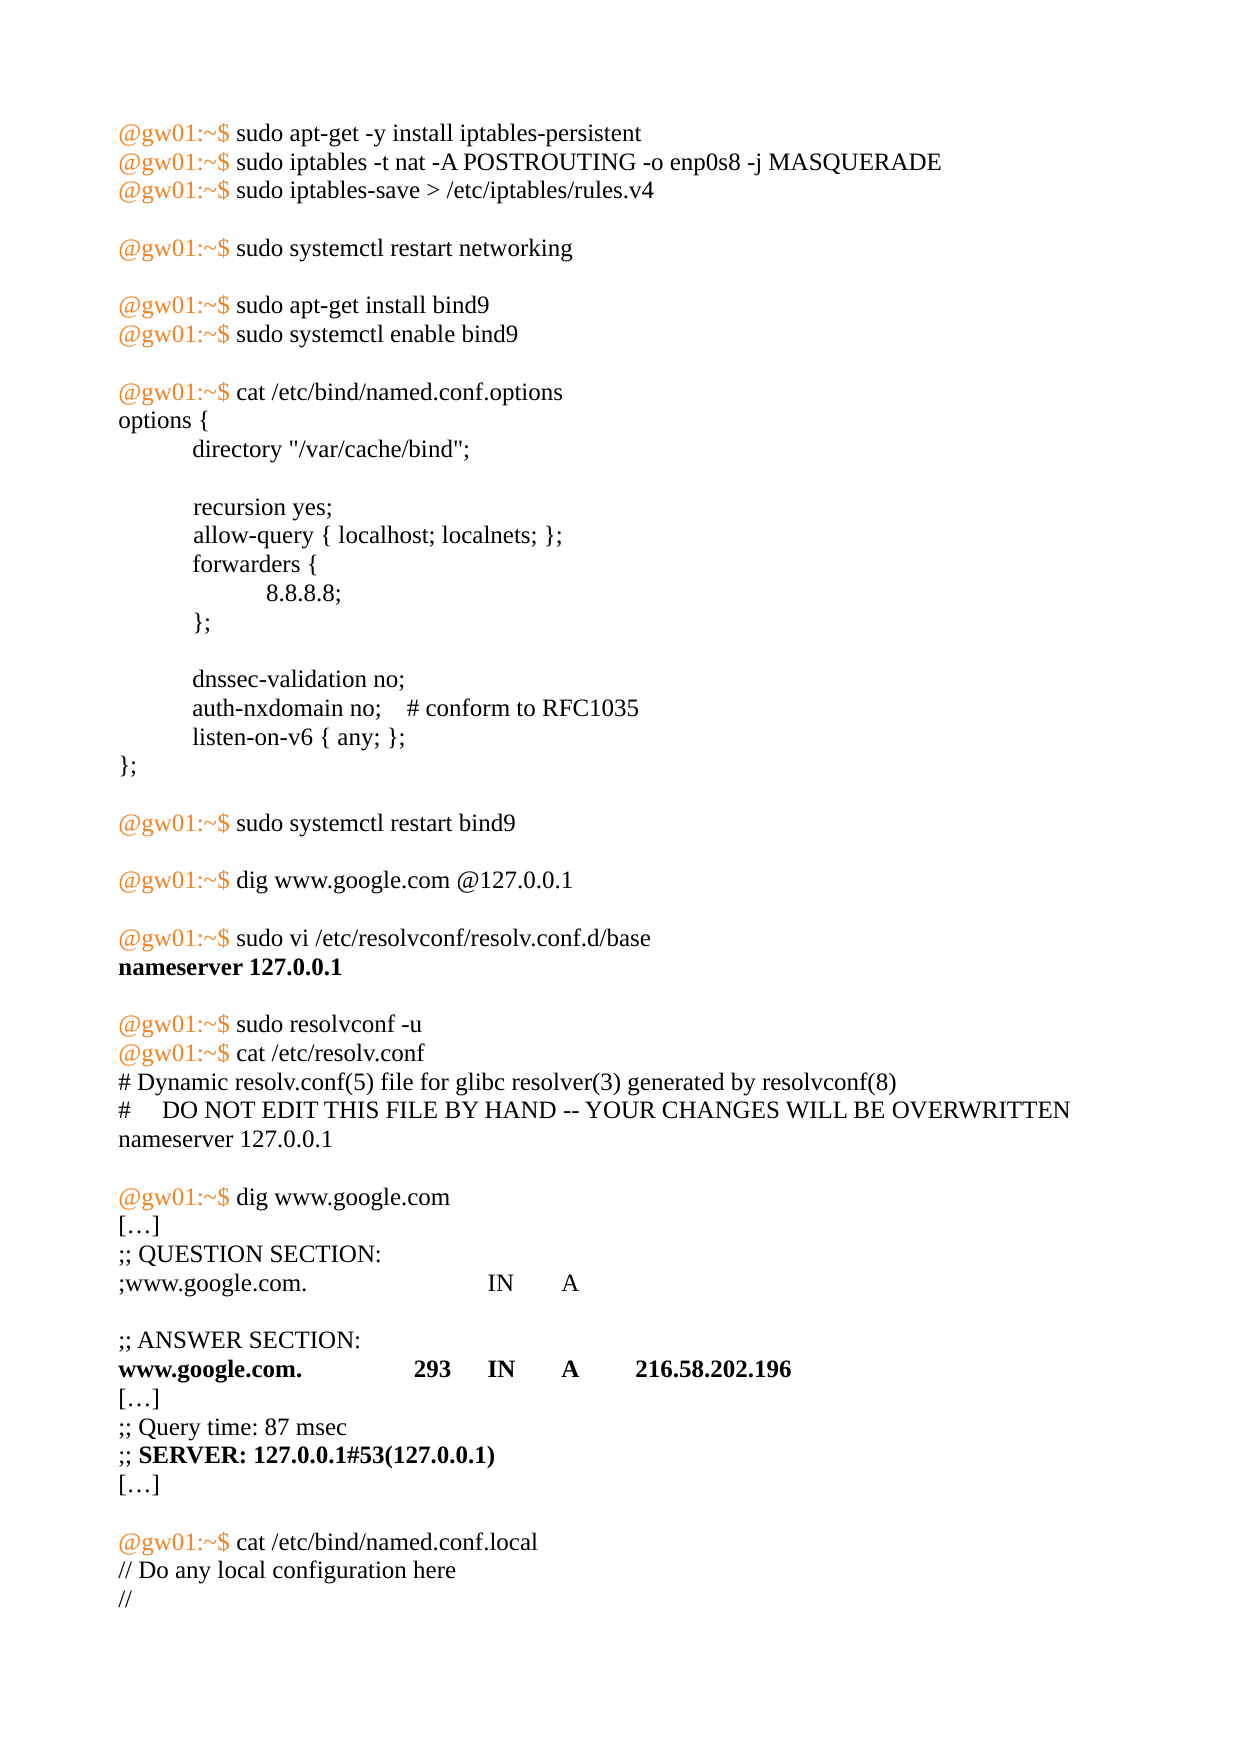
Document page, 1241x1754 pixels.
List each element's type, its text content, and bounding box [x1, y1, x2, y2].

text listen-on-v6 { any; }; [118, 722, 1122, 751]
text # DO NOT EDIT THIS FILE BY HAND -- YOUR CHANGES WILL BE OVERWRITTEN [118, 1096, 1122, 1124]
text @gw01:~$ sudo apt-get install bind9 [118, 291, 1122, 319]
text dnssec-validation no; [118, 664, 1122, 693]
text // [118, 1584, 1122, 1613]
text @gw01:~$ sudo resolvconf -u [118, 1009, 1122, 1038]
text @gw01:~$ sudo systemctl restart networking [118, 233, 1122, 262]
text nameserver 127.0.0.1 [118, 952, 1122, 981]
text @gw01:~$ sudo vi /etc/resolvconf/resolv.conf.d/base [118, 923, 1122, 952]
text @gw01:~$ cat /etc/resolv.conf [118, 1038, 1122, 1067]
text ;; Query time: 87 msec [118, 1412, 1122, 1441]
text }; [118, 607, 1122, 636]
text forwarders { [118, 549, 1122, 578]
text @gw01:~$ sudo systemctl restart bind9 [118, 808, 1122, 837]
text @gw01:~$ sudo iptables-save > /etc/iptables/rules.v4 [118, 176, 1122, 204]
text www.google.com. 293 IN A 216.58.202.196 [118, 1354, 1122, 1383]
text ;; SERVER: 127.0.0.1#53(127.0.0.1) [118, 1441, 1122, 1469]
text allow-query { localhost; localnets; }; [118, 521, 1122, 549]
text @gw01:~$ dig www.google.com [118, 1182, 1122, 1211]
text @gw01:~$ sudo apt-get -y install iptables-persistent [118, 118, 1122, 147]
text @gw01:~$ sudo iptables -t nat -A POSTROUTING -o enp0s8 -j MASQUERADE [118, 147, 1122, 176]
text @gw01:~$ cat /etc/bind/named.conf.options [118, 377, 1122, 406]
text @gw01:~$ cat /etc/bind/named.conf.local [118, 1527, 1122, 1556]
text ;; ANSWER SECTION: [118, 1326, 1122, 1354]
text @gw01:~$ sudo systemctl enable bind9 [118, 319, 1122, 348]
text […] [118, 1383, 1122, 1412]
text }; [118, 751, 1122, 779]
text ;; QUESTION SECTION: [118, 1239, 1122, 1268]
text directory "/var/cache/bind"; [118, 434, 1122, 463]
text ;www.google.com. IN A [118, 1268, 1122, 1297]
text auth-nxdomain no; # conform to RFC1035 [118, 693, 1122, 722]
text nameserver 127.0.0.1 [118, 1124, 1122, 1153]
text 8.8.8.8; [118, 578, 1122, 607]
text # Dynamic resolv.conf(5) file for glibc resolver(3) generated by resolvconf(8) [118, 1067, 1122, 1096]
text @gw01:~$ dig www.google.com @127.0.0.1 [118, 866, 1122, 894]
text […] [118, 1211, 1122, 1239]
text // Do any local configuration here [118, 1556, 1122, 1584]
text options { [118, 406, 1122, 434]
text recursion yes; [118, 492, 1122, 521]
text […] [118, 1469, 1122, 1498]
